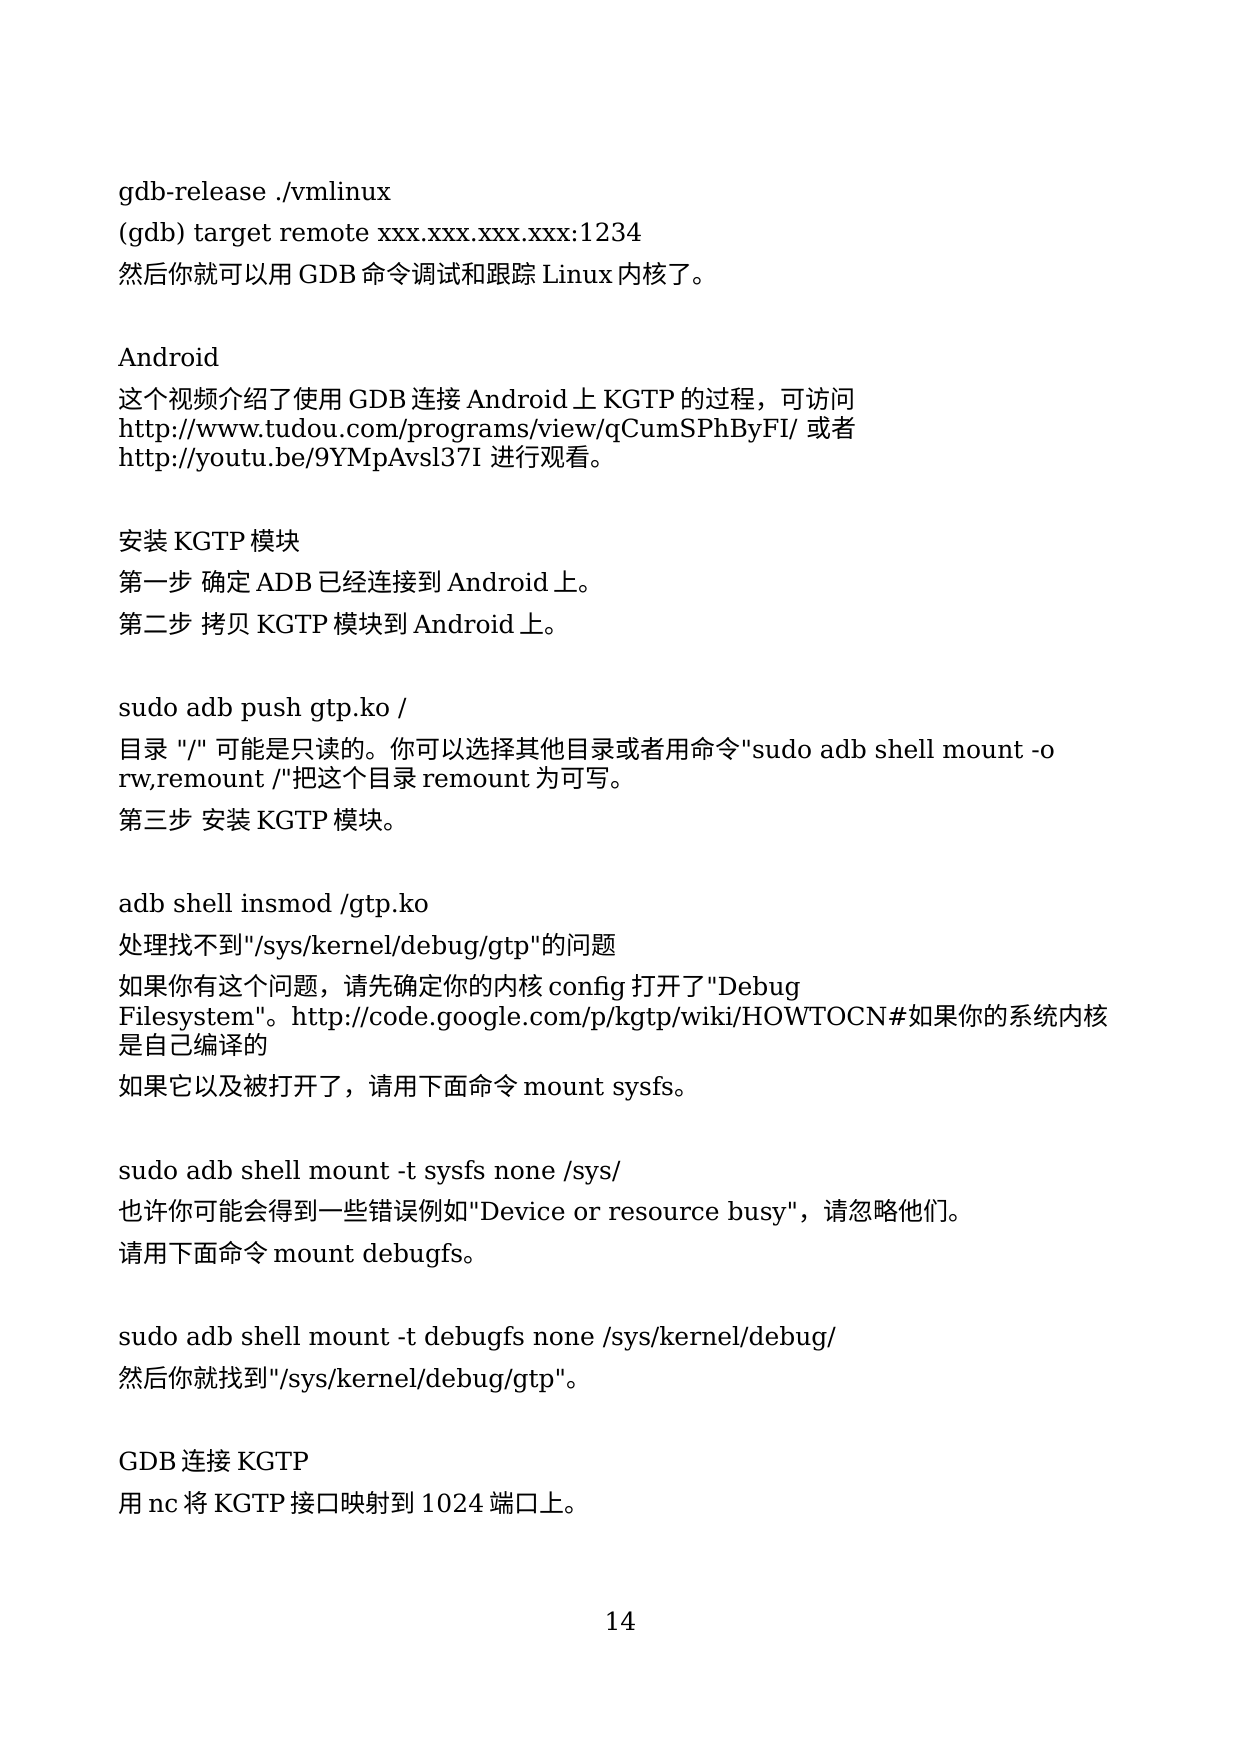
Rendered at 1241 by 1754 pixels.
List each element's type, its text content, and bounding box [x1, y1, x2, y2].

text 也许你可能会得到一些错误例如"Device or resource busy"，请忽略他们。 [118, 1198, 1122, 1227]
text 然后你就可以用GDB命令调试和跟踪Linux内核了。 [118, 260, 1122, 289]
text adb shell insmod /gtp.ko [118, 889, 1122, 918]
text 目录 "/" 可能是只读的。你可以选择其他目录或者用命令"sudo adb shell mount -o rw,remount /"把这个目录remount为可写。 [118, 735, 1122, 793]
text 安装KGTP模块 [118, 527, 1122, 556]
text 如果它以及被打开了，请用下面命令mount sysfs。 [118, 1073, 1122, 1102]
text GDB连接KGTP [118, 1448, 1122, 1477]
text 然后你就找到"/sys/kernel/debug/gtp"。 [118, 1364, 1122, 1393]
text sudo adb shell mount -t sysfs none /sys/ [118, 1156, 1122, 1185]
text 用nc将KGTP接口映射到1024端口上。 [118, 1489, 1122, 1518]
text 第一步 确定ADB已经连接到Android上。 [118, 568, 1122, 598]
text 请用下面命令mount debugfs。 [118, 1239, 1122, 1268]
text (gdb) target remote xxx.xxx.xxx.xxx:1234 [118, 218, 1122, 248]
text 处理找不到"/sys/kernel/debug/gtp"的问题 [118, 931, 1122, 960]
text sudo adb shell mount -t debugfs none /sys/kernel/debug/ [118, 1323, 1122, 1352]
text 第三步 安装KGTP模块。 [118, 806, 1122, 835]
text 这个视频介绍了使用GDB连接Android上KGTP的过程，可访问 http://www.tudou.com/programs/view/qCumSPhByFI/ 或者 http://youtu.be/9YMpAvsl37I 进行观看。 [118, 385, 1122, 473]
text Android [118, 343, 1122, 373]
text 如果你有这个问题，请先确定你的内核config打开了"Debug Filesystem"。http://code.google.com/p/kgtp/wiki/HOWTOCN#如果你的系统内核是自己编译的 [118, 973, 1122, 1060]
text 第二步 拷贝KGTP模块到Android上。 [118, 610, 1122, 639]
text sudo adb push gtp.ko / [118, 693, 1122, 723]
text gdb-release ./vmlinux [118, 177, 1122, 206]
